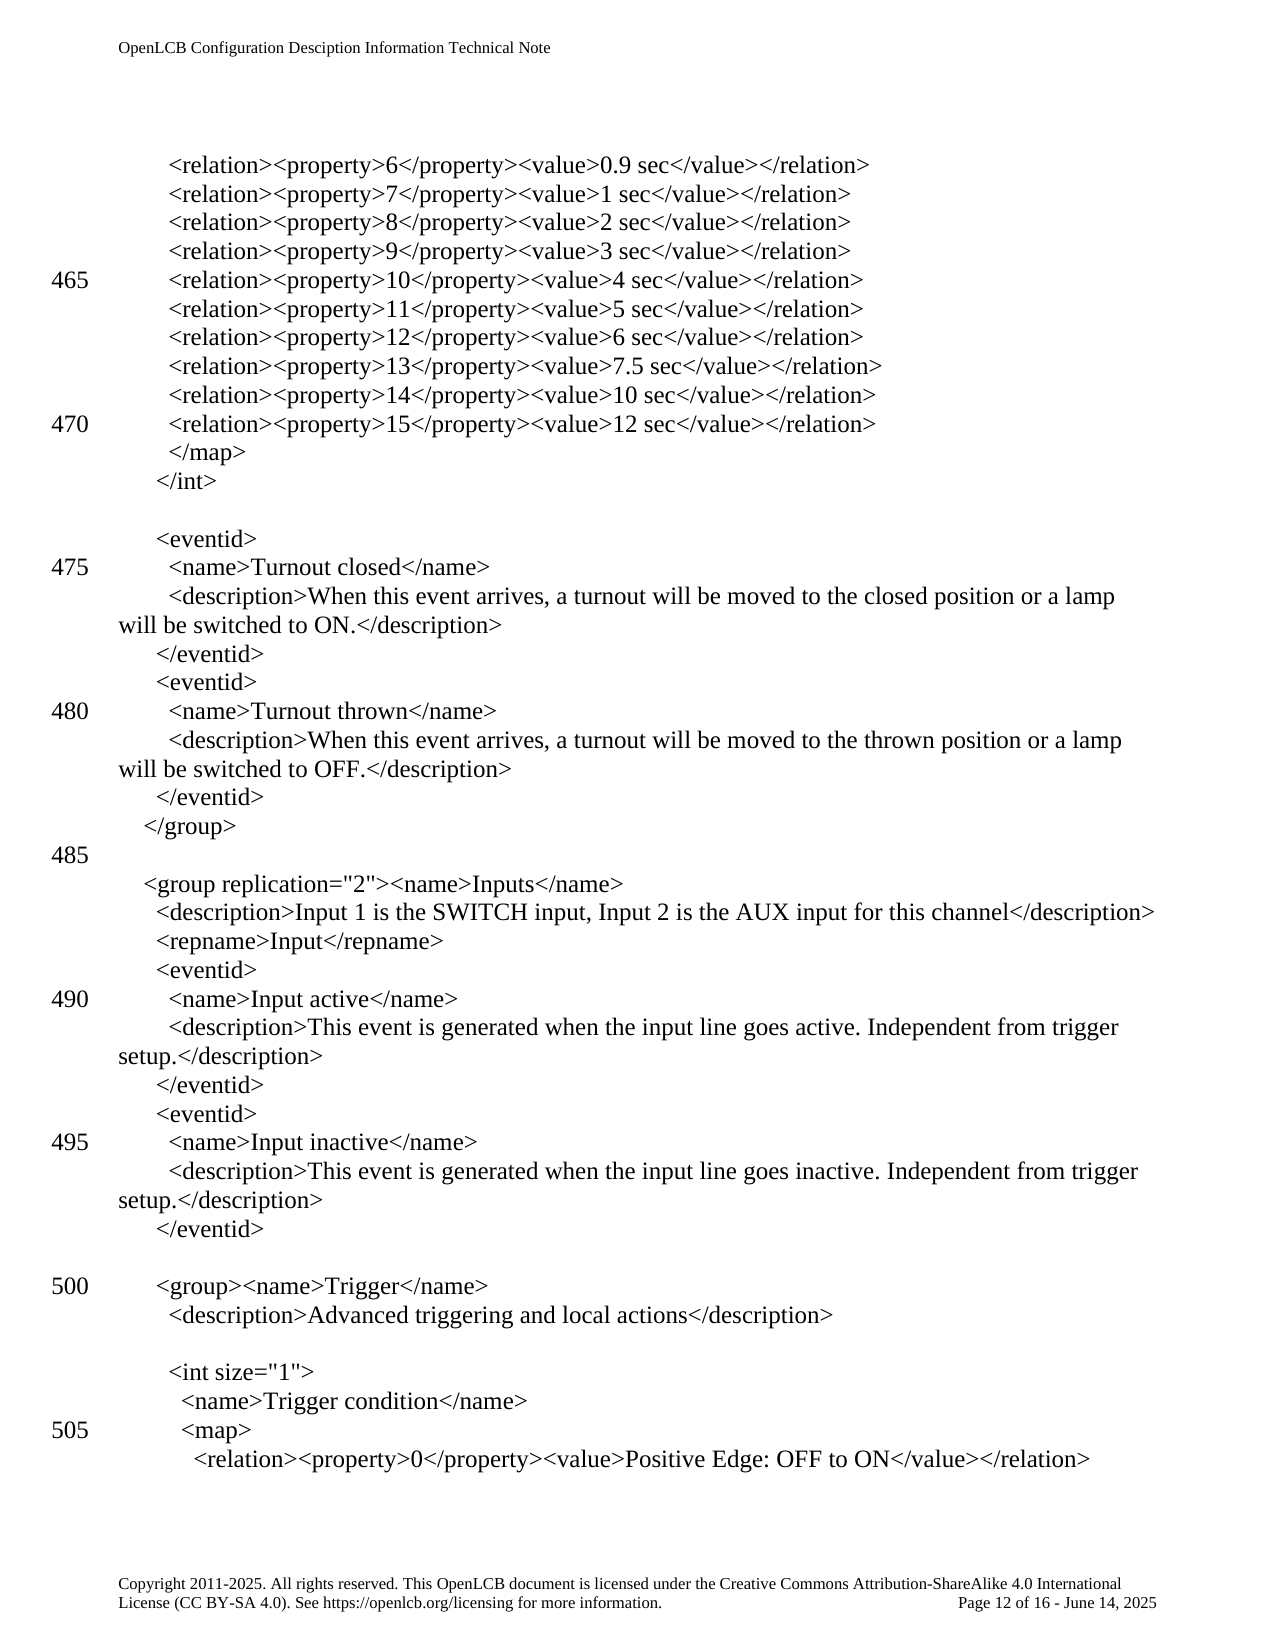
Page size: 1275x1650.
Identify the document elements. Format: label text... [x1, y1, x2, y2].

text </group> [118, 811, 1157, 840]
text </eventid> [118, 639, 1157, 667]
text <relation><property>12</property><value>6 sec</value></relation> [118, 322, 1157, 351]
text <relation><property>9</property><value>3 sec</value></relation> [118, 236, 1157, 265]
text <relation><property>8</property><value>2 sec</value></relation> [118, 207, 1157, 236]
text <name>Turnout thrown</name> [118, 696, 1157, 725]
text <description>This event is generated when the input line goes inactive. Independent from trigger setup.</description> [118, 1156, 1157, 1214]
text <name>Input inactive</name> [118, 1127, 1157, 1156]
text </eventid> [118, 1070, 1157, 1099]
text <eventid> [118, 667, 1157, 696]
text <name>Input active</name> [118, 984, 1157, 1012]
text <relation><property>7</property><value>1 sec</value></relation> [118, 179, 1157, 207]
text <relation><property>11</property><value>5 sec</value></relation> [118, 294, 1157, 322]
text <int size="1"> [118, 1357, 1157, 1386]
text <group><name>Trigger</name> [118, 1271, 1157, 1300]
text <eventid> [118, 524, 1157, 552]
text <map> [118, 1415, 1157, 1444]
text <description>When this event arrives, a turnout will be moved to the closed position or a lamp will be switched to ON.</description> [118, 581, 1157, 639]
text <group replication="2"><name>Inputs</name> [118, 869, 1157, 897]
text <description>Advanced triggering and local actions</description> [118, 1300, 1157, 1329]
text <relation><property>6</property><value>0.9 sec</value></relation> [118, 150, 1157, 179]
text </eventid> [118, 782, 1157, 811]
text <name>Trigger condition</name> [118, 1386, 1157, 1415]
text <eventid> [118, 955, 1157, 984]
text <relation><property>10</property><value>4 sec</value></relation> [118, 265, 1157, 294]
text </int> [118, 466, 1157, 495]
text <name>Turnout closed</name> [118, 552, 1157, 581]
text <description>This event is generated when the input line goes active. Independent from trigger setup.</description> [118, 1012, 1157, 1070]
text <repname>Input</repname> [118, 926, 1157, 955]
text <description>Input 1 is the SWITCH input, Input 2 is the AUX input for this channel</description> [118, 897, 1157, 926]
text </eventid> [118, 1214, 1157, 1242]
text <relation><property>15</property><value>12 sec</value></relation> [118, 409, 1157, 437]
text <relation><property>14</property><value>10 sec</value></relation> [118, 380, 1157, 409]
text <description>When this event arrives, a turnout will be moved to the thrown position or a lamp will be switched to OFF.</description> [118, 725, 1157, 782]
text <relation><property>13</property><value>7.5 sec</value></relation> [118, 351, 1157, 380]
text </map> [118, 437, 1157, 466]
text <relation><property>0</property><value>Positive Edge: OFF to ON</value></relation> [118, 1444, 1157, 1472]
text <eventid> [118, 1099, 1157, 1127]
